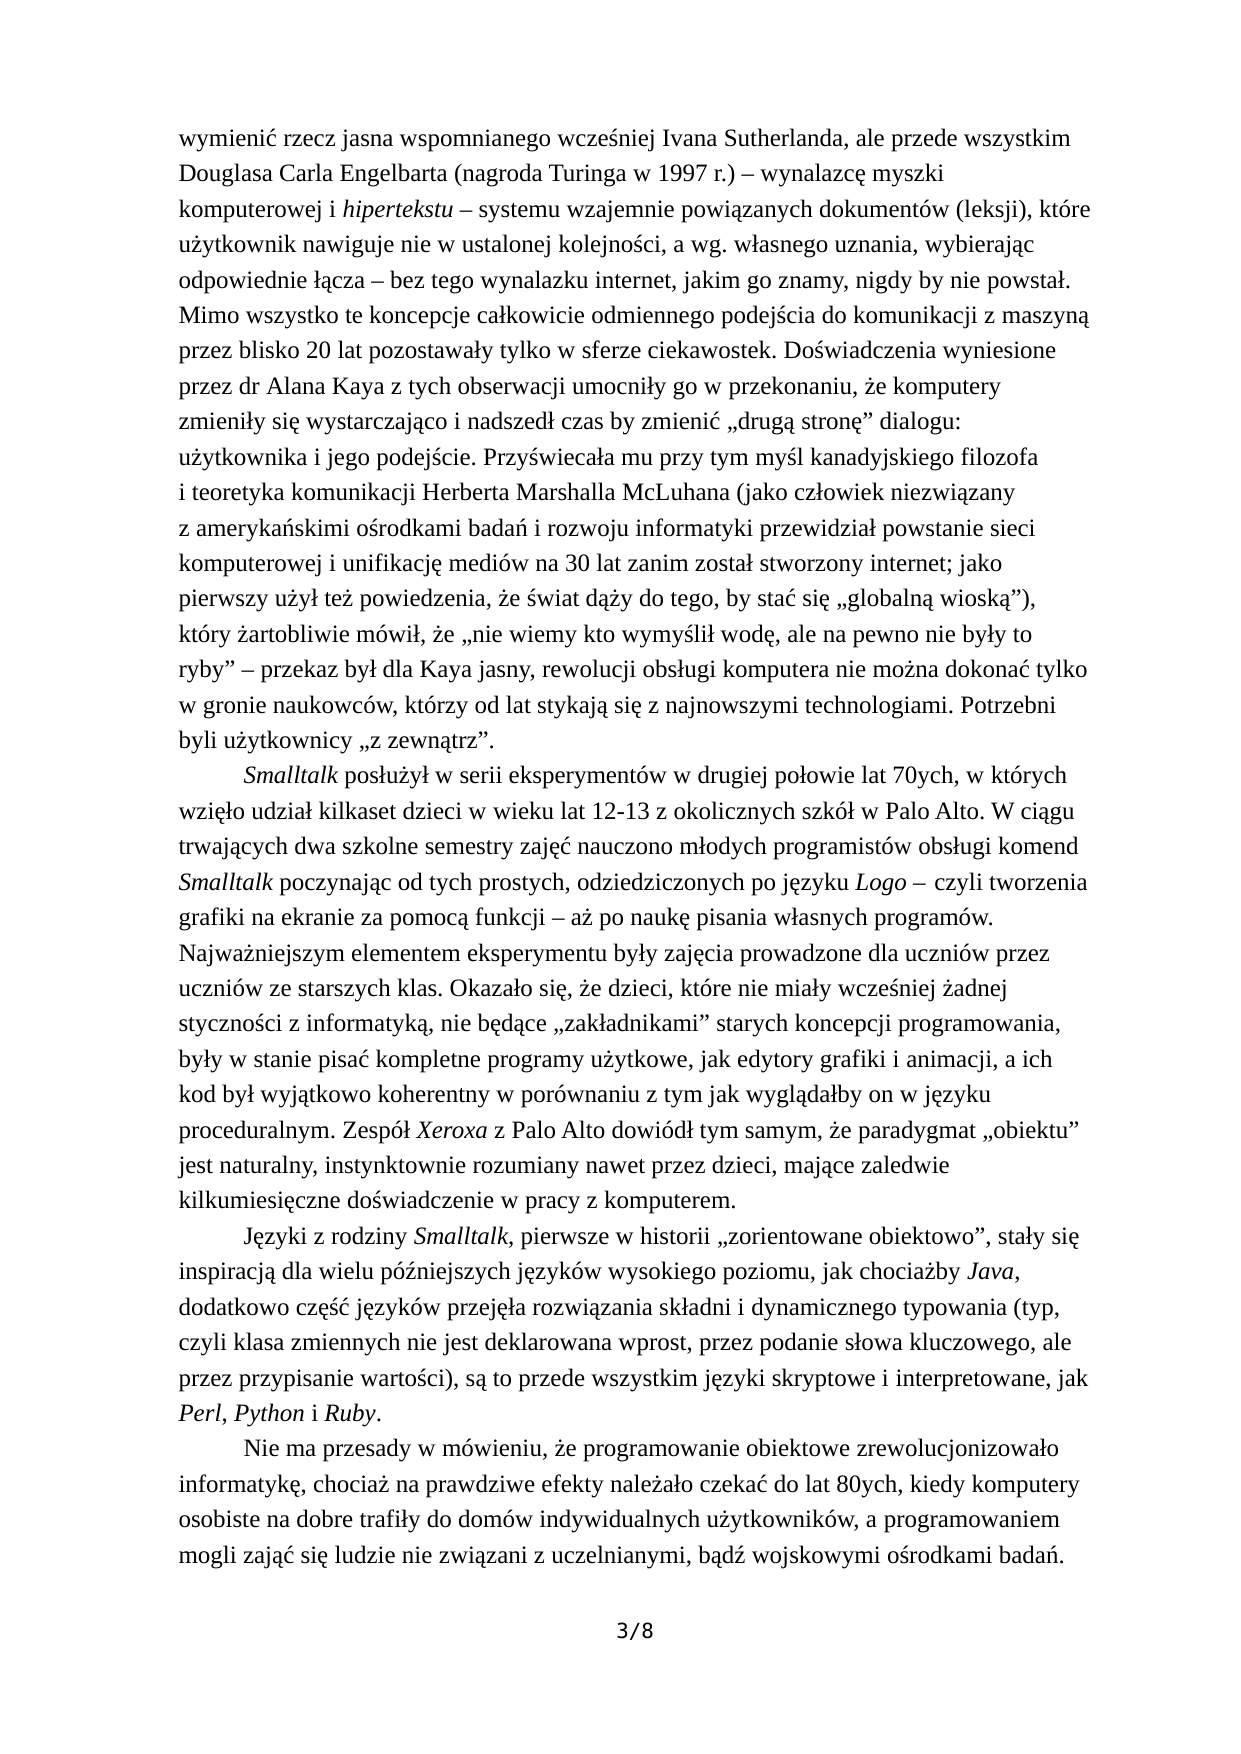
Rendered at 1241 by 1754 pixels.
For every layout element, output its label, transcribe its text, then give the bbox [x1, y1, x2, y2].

text Języki z rodziny Smalltalk, pierwsze w historii „zorientowane obiektowo”, stały się inspiracją dla wielu późniejszych języków wysokiego poziomu, jak chociażby Java, dodatkowo część języków przejęła rozwiązania składni i dynamicznego typowania (typ, czyli klasa zmiennych nie jest deklarowana wprost, przez podanie słowa kluczowego, ale przez przypisanie wartości), są to przede wszystkim języki skryptowe i interpretowane, jak Perl, Python i Ruby. [178, 1216, 1093, 1428]
text Nie ma przesady w mówieniu, że programowanie obiektowe zrewolucjonizowało informatykę, chociaż na prawdziwe efekty należało czekać do lat 80ych, kiedy komputery osobiste na dobre trafiły do domów indywidualnych użytkowników, a programowaniem mogli zająć się ludzie nie związani z uczelnianymi, bądź wojskowymi ośrodkami badań. [178, 1428, 1093, 1570]
text Smalltalk posłużył w serii eksperymentów w drugiej połowie lat 70ych, w których wzięło udział kilkaset dzieci w wieku lat 12-13 z okolicznych szkół w Palo Alto. W ciągu trwających dwa szkolne semestry zajęć nauczono młodych programistów obsługi komend Smalltalk poczynając od tych prostych, odziedziczonych po języku Logo – czyli tworzenia grafiki na ekranie za pomocą funkcji – aż po naukę pisania własnych programów. Najważniejszym elementem eksperymentu były zajęcia prowadzone dla uczniów przez uczniów ze starszych klas. Okazało się, że dzieci, które nie miały wcześniej żadnej styczności z informatyką, nie będące „zakładnikami” starych koncepcji programowania, były w stanie pisać kompletne programy użytkowe, jak edytory grafiki i animacji, a ich kod był wyjątkowo koherentny w porównaniu z tym jak wyglądałby on w języku proceduralnym. Zespół Xeroxa z Palo Alto dowiódł tym samym, że paradygmat „obiektu” jest naturalny, instynktownie rozumiany nawet przez dzieci, mające zaledwie kilkumiesięczne doświadczenie w pracy z komputerem. [178, 756, 1093, 1216]
text wymienić rzecz jasna wspomnianego wcześniej Ivana Sutherlanda, ale przede wszystkim Douglasa Carla Engelbarta (nagroda Turinga w 1997 r.) – wynalazcę myszki komputerowej i hipertekstu – systemu wzajemnie powiązanych dokumentów (leksji), które użytkownik nawiguje nie w ustalonej kolejności, a wg. własnego uznania, wybierając odpowiednie łącza – bez tego wynalazku internet, jakim go znamy, nigdy by nie powstał. Mimo wszystko te koncepcje całkowicie odmiennego podejścia do komunikacji z maszyną przez blisko 20 lat pozostawały tylko w sferze ciekawostek. Doświadczenia wyniesione przez dr Alana Kaya z tych obserwacji umocniły go w przekonaniu, że komputery zmieniły się wystarczająco i nadszedł czas by zmienić „drugą stronę” dialogu: użytkownika i jego podejście. Przyświecała mu przy tym myśl kanadyjskiego filozofa i teoretyka komunikacji Herberta Marshalla McLuhana (jako człowiek niezwiązany z amerykańskimi ośrodkami badań i rozwoju informatyki przewidział powstanie sieci komputerowej i unifikację mediów na 30 lat zanim został stworzony internet; jako pierwszy użył też powiedzenia, że świat dąży do tego, by stać się „globalną wioską”), który żartobliwie mówił, że „nie wiemy kto wymyślił wodę, ale na pewno nie były to ryby” – przekaz był dla Kaya jasny, rewolucji obsługi komputera nie można dokonać tylko w gronie naukowców, którzy od lat stykają się z najnowszymi technologiami. Potrzebni byli użytkownicy „z zewnątrz”. [178, 118, 1093, 756]
